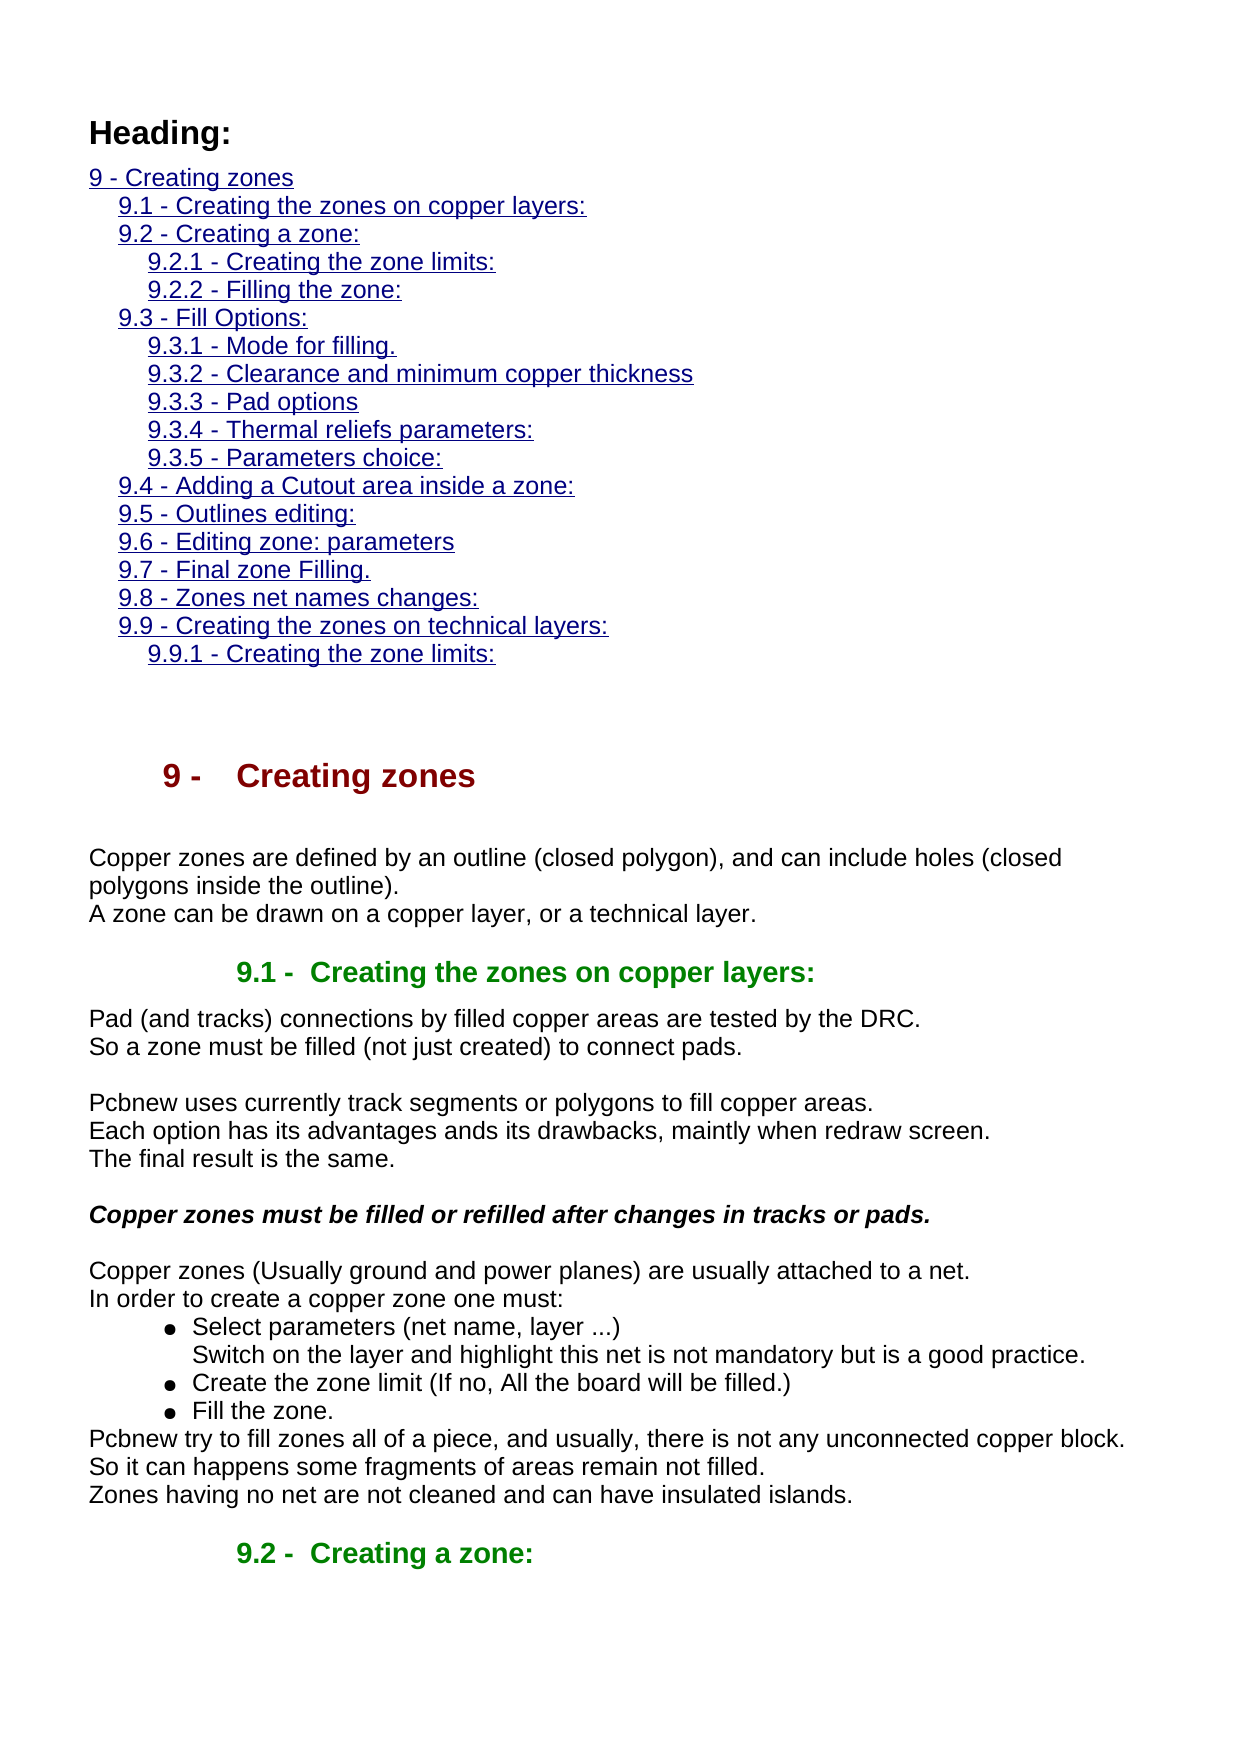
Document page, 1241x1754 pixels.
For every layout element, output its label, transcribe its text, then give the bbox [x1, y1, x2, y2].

list Select parameters (net name, layer ...) Switch on the layer and highlight this net is not mandatory but is a good practice. [162, 1313, 1152, 1369]
text 9.3.2 - Clearance and minimum copper thickness [147, 360, 1152, 388]
text 9.3.3 - Pad options [147, 388, 1152, 416]
text Copper zones must be filled or refilled after changes in tracks or pads. [88, 1201, 1152, 1229]
subtitle Creating a zone: [162, 1537, 1152, 1569]
text 9.4 - Adding a Cutout area inside a zone: [118, 472, 1152, 500]
text 9.9 - Creating the zones on technical layers: [118, 612, 1152, 640]
text 9.8 - Zones net names changes: [118, 584, 1152, 612]
text 9.1 - Creating the zones on copper layers: [118, 192, 1152, 219]
subtitle Heading: [88, 113, 1152, 151]
text Each option has its advantages ands its drawbacks, maintly when redraw screen. [88, 1117, 1152, 1145]
text 9.3 - Fill Options: [118, 304, 1152, 332]
text 9.7 - Final zone Filling. [118, 556, 1152, 584]
text 9 - Creating zones [88, 163, 1152, 192]
subtitle Creating the zones on copper layers: [162, 956, 1152, 988]
text The final result is the same. [88, 1145, 1152, 1173]
text In order to create a copper zone one must: [88, 1285, 1152, 1313]
text 9.3.1 - Mode for filling. [147, 332, 1152, 360]
text 9.2 - Creating a zone: [118, 219, 1152, 248]
text Zones having no net are not cleaned and can have insulated islands. [88, 1481, 1152, 1509]
text Pcbnew try to fill zones all of a piece, and usually, there is not any unconnected copper block. So it can happens some fragments of areas remain not filled. [88, 1425, 1152, 1481]
text 9.2.1 - Creating the zone limits: [147, 248, 1152, 276]
text 9.5 - Outlines editing: [118, 500, 1152, 528]
text So a zone must be filled (not just created) to connect pads. [88, 1033, 1152, 1061]
text A zone can be drawn on a copper layer, or a technical layer. [88, 900, 1152, 928]
text Copper zones (Usually ground and power planes) are usually attached to a net. [88, 1257, 1152, 1285]
text 9.9.1 - Creating the zone limits: [147, 640, 1152, 668]
subtitle Creating zones [88, 757, 1152, 794]
text 9.6 - Editing zone: parameters [118, 528, 1152, 556]
text Copper zones are defined by an outline (closed polygon), and can include holes (closed polygons inside the outline). [88, 844, 1152, 900]
text 9.2.2 - Filling the zone: [147, 276, 1152, 304]
list Create the zone limit (If no, All the board will be filled.) [162, 1369, 1152, 1397]
text Pad (and tracks) connections by filled copper areas are tested by the DRC. [88, 1005, 1152, 1033]
text Pcbnew uses currently track segments or polygons to fill copper areas. [88, 1089, 1152, 1117]
text 9.3.4 - Thermal reliefs parameters: [147, 416, 1152, 444]
list Fill the zone. [162, 1397, 1152, 1425]
text 9.3.5 - Parameters choice: [147, 444, 1152, 472]
